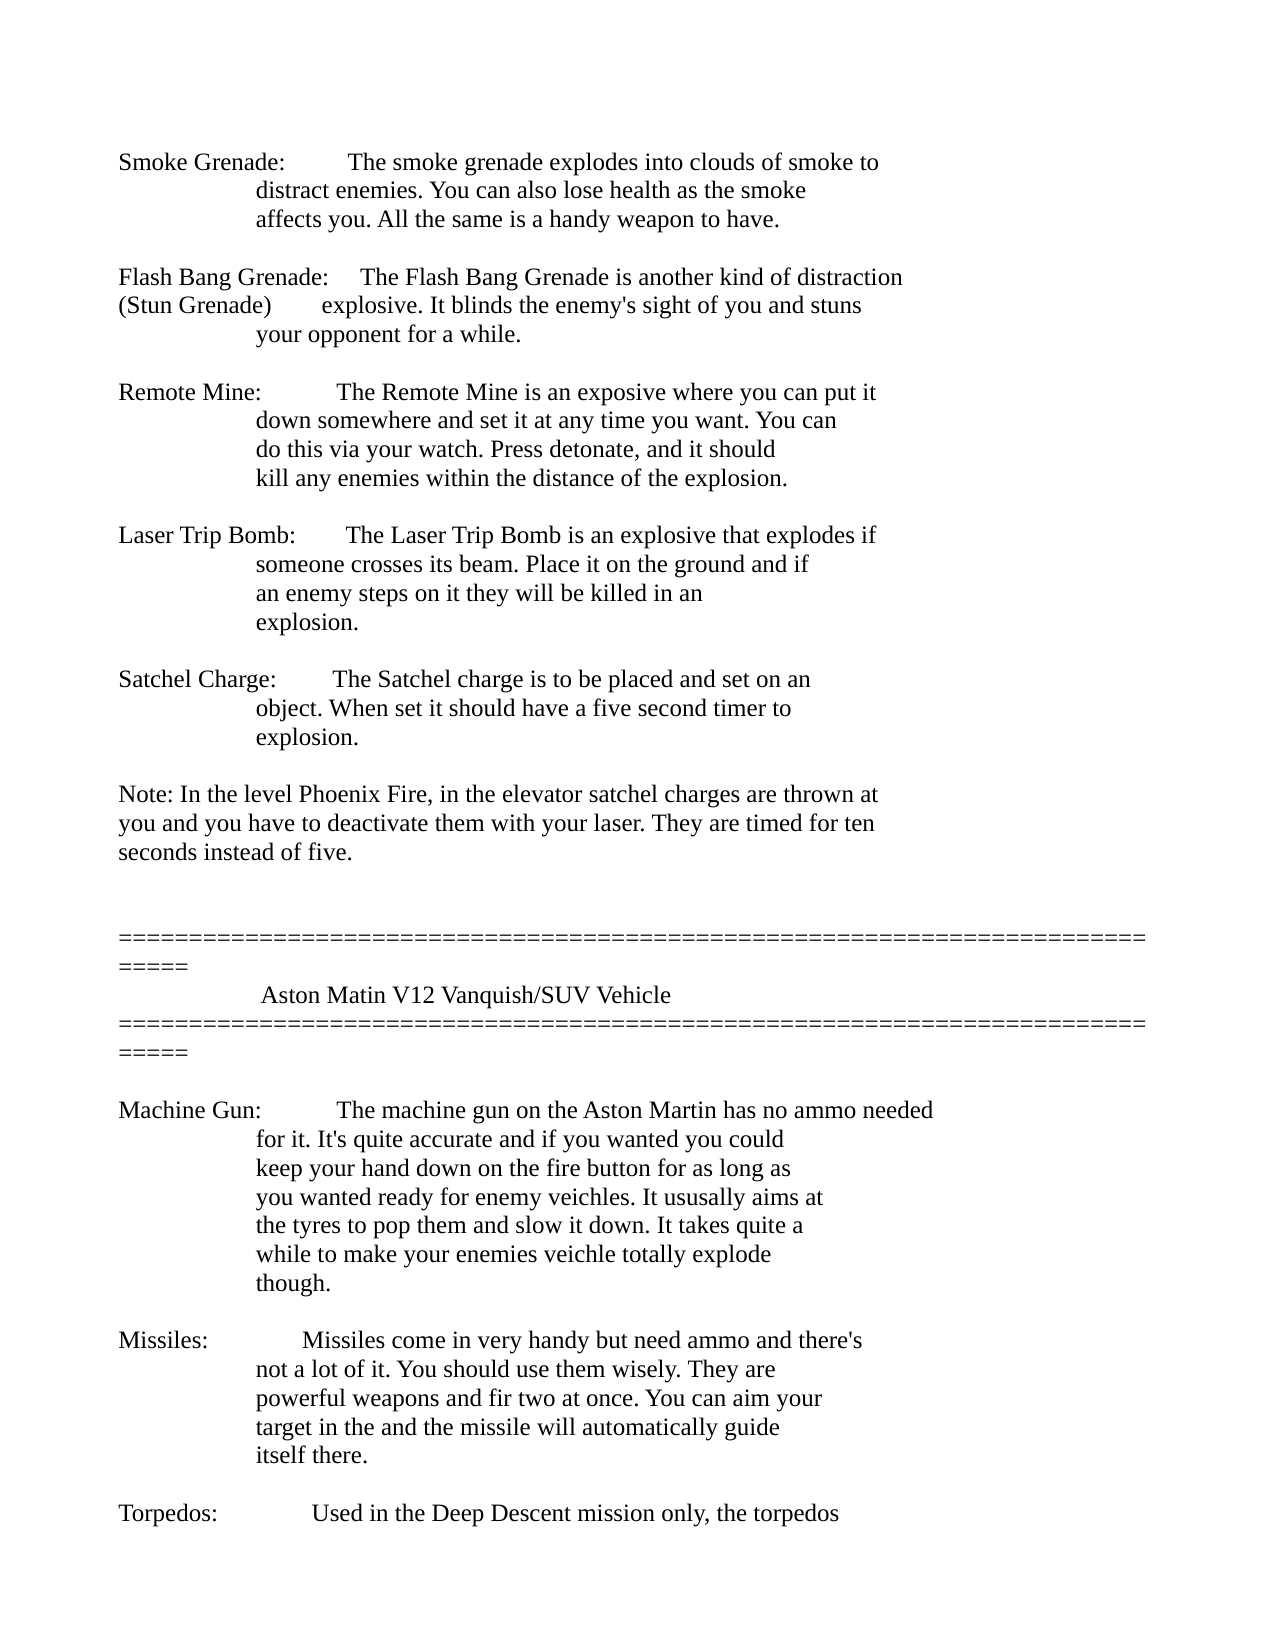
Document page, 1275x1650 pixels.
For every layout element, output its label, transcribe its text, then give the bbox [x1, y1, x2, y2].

text explosion. [118, 722, 1157, 751]
text do this via your watch. Press detonate, and it should [118, 434, 1157, 463]
text powerful weapons and fir two at once. You can aim your [118, 1383, 1157, 1412]
text the tyres to pop them and slow it down. It takes quite a [118, 1211, 1157, 1239]
text Machine Gun: The machine gun on the Aston Martin has no ammo needed [118, 1096, 1157, 1124]
text Missiles: Missiles come in very handy but need ammo and there's [118, 1326, 1157, 1354]
text not a lot of it. You should use them wisely. They are [118, 1354, 1157, 1383]
text (Stun Grenade) explosive. It blinds the enemy's sight of you and stuns [118, 291, 1157, 319]
text for it. It's quite accurate and if you wanted you could [118, 1124, 1157, 1153]
text Remote Mine: The Remote Mine is an exposive where you can put it [118, 377, 1157, 406]
text affects you. All the same is a handy weapon to have. [118, 204, 1157, 233]
text Torpedos: Used in the Deep Descent mission only, the torpedos [118, 1498, 1157, 1527]
text Note: In the level Phoenix Fire, in the elevator satchel charges are thrown at [118, 779, 1157, 808]
text Satchel Charge: The Satchel charge is to be placed and set on an [118, 664, 1157, 693]
text object. When set it should have a five second timer to [118, 693, 1157, 722]
text ============================================================================== [118, 1009, 1157, 1067]
text Smoke Grenade: The smoke grenade explodes into clouds of smoke to [118, 147, 1157, 176]
text you wanted ready for enemy veichles. It ususally aims at [118, 1182, 1157, 1211]
text kill any enemies within the distance of the explosion. [118, 463, 1157, 492]
text distract enemies. You can also lose health as the smoke [118, 176, 1157, 204]
text Laser Trip Bomb: The Laser Trip Bomb is an explosive that explodes if [118, 521, 1157, 549]
text Flash Bang Grenade: The Flash Bang Grenade is another kind of distraction [118, 262, 1157, 291]
text Aston Matin V12 Vanquish/SUV Vehicle [118, 981, 1157, 1009]
text an enemy steps on it they will be killed in an [118, 578, 1157, 607]
text seconds instead of five. [118, 837, 1157, 866]
text you and you have to deactivate them with your laser. They are timed for ten [118, 808, 1157, 837]
text while to make your enemies veichle totally explode [118, 1239, 1157, 1268]
text your opponent for a while. [118, 319, 1157, 348]
text down somewhere and set it at any time you want. You can [118, 406, 1157, 434]
text though. [118, 1268, 1157, 1297]
text target in the and the missile will automatically guide [118, 1412, 1157, 1441]
text keep your hand down on the fire button for as long as [118, 1153, 1157, 1182]
text someone crosses its beam. Place it on the ground and if [118, 549, 1157, 578]
text ============================================================================== [118, 923, 1157, 981]
text explosion. [118, 607, 1157, 636]
text itself there. [118, 1441, 1157, 1469]
